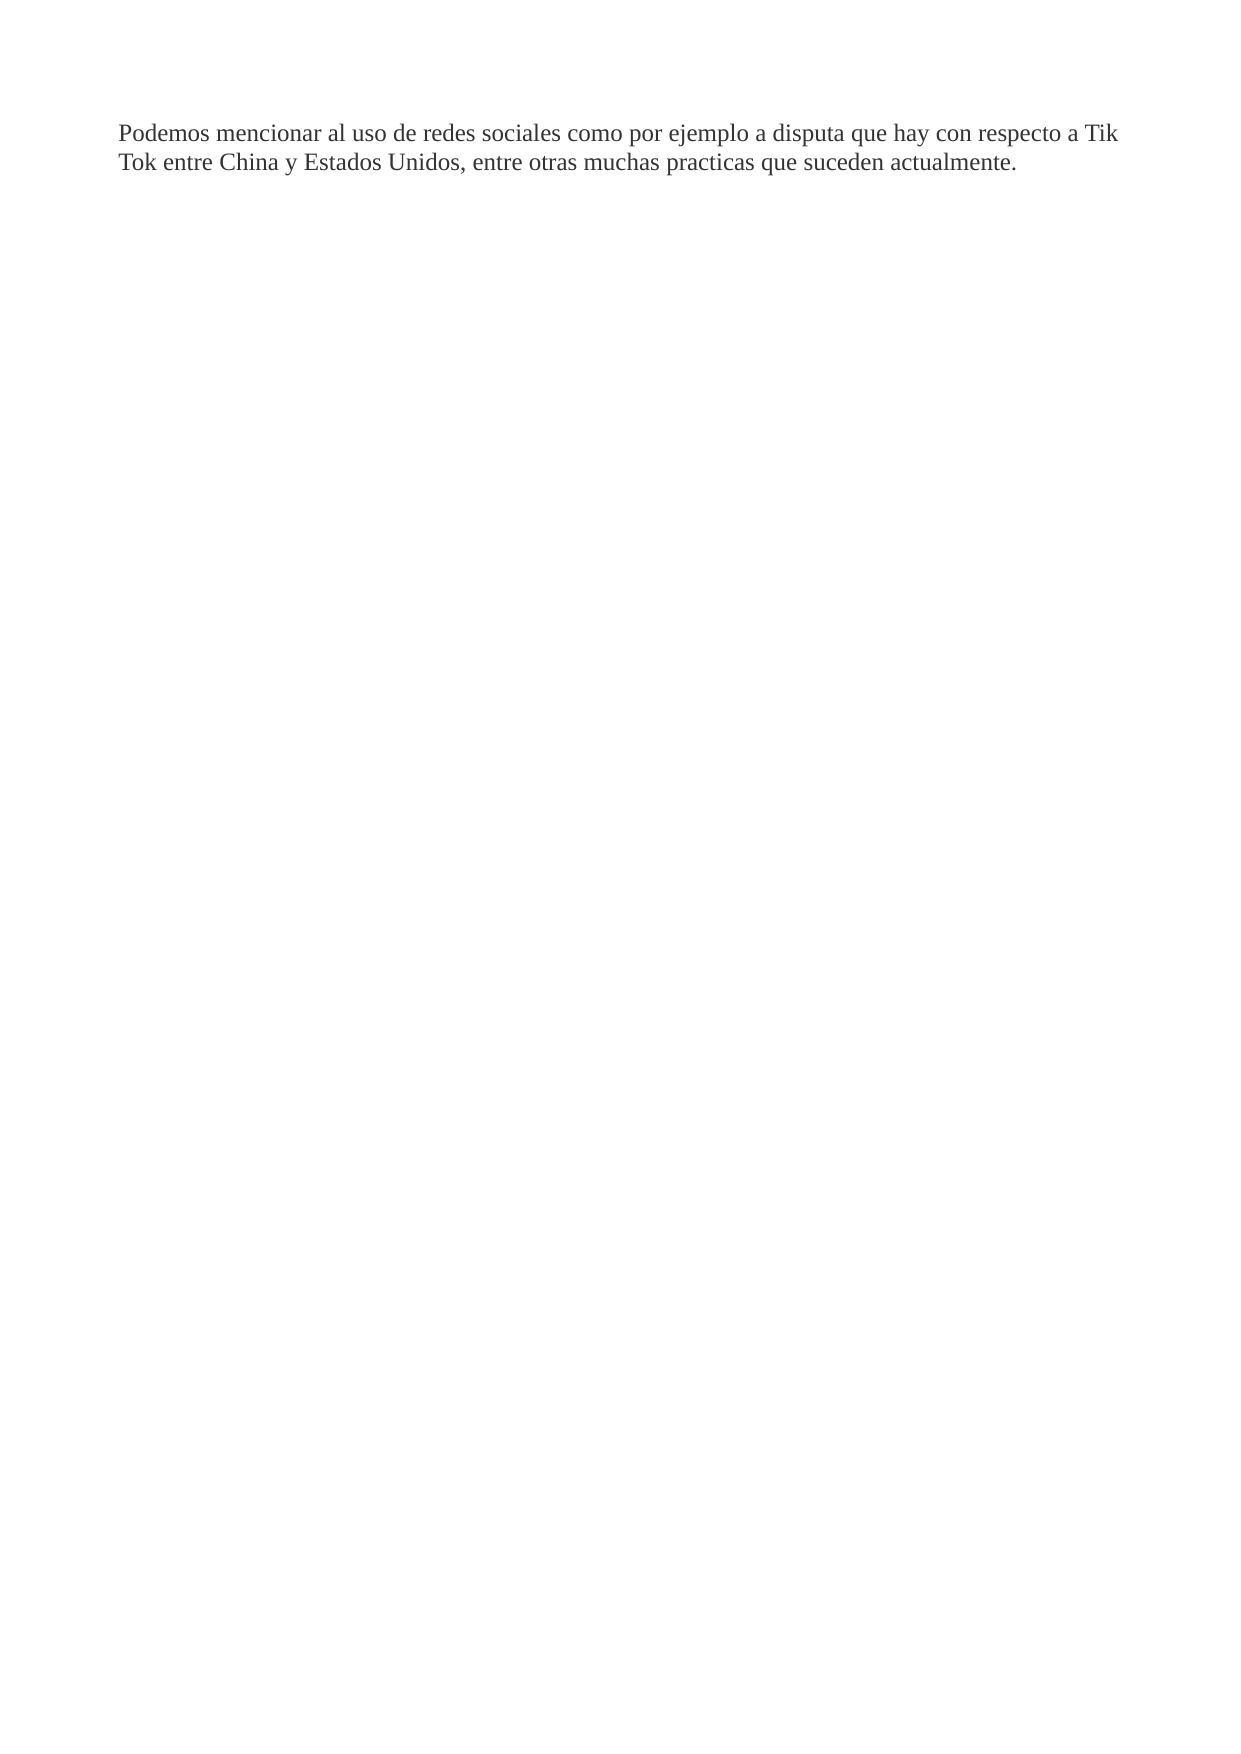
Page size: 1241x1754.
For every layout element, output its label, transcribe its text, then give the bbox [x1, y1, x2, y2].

text Podemos mencionar al uso de redes sociales como por ejemplo a disputa que hay con respecto a Tik Tok entre China y Estados Unidos, entre otras muchas practicas que suceden actualmente. [118, 118, 1122, 176]
